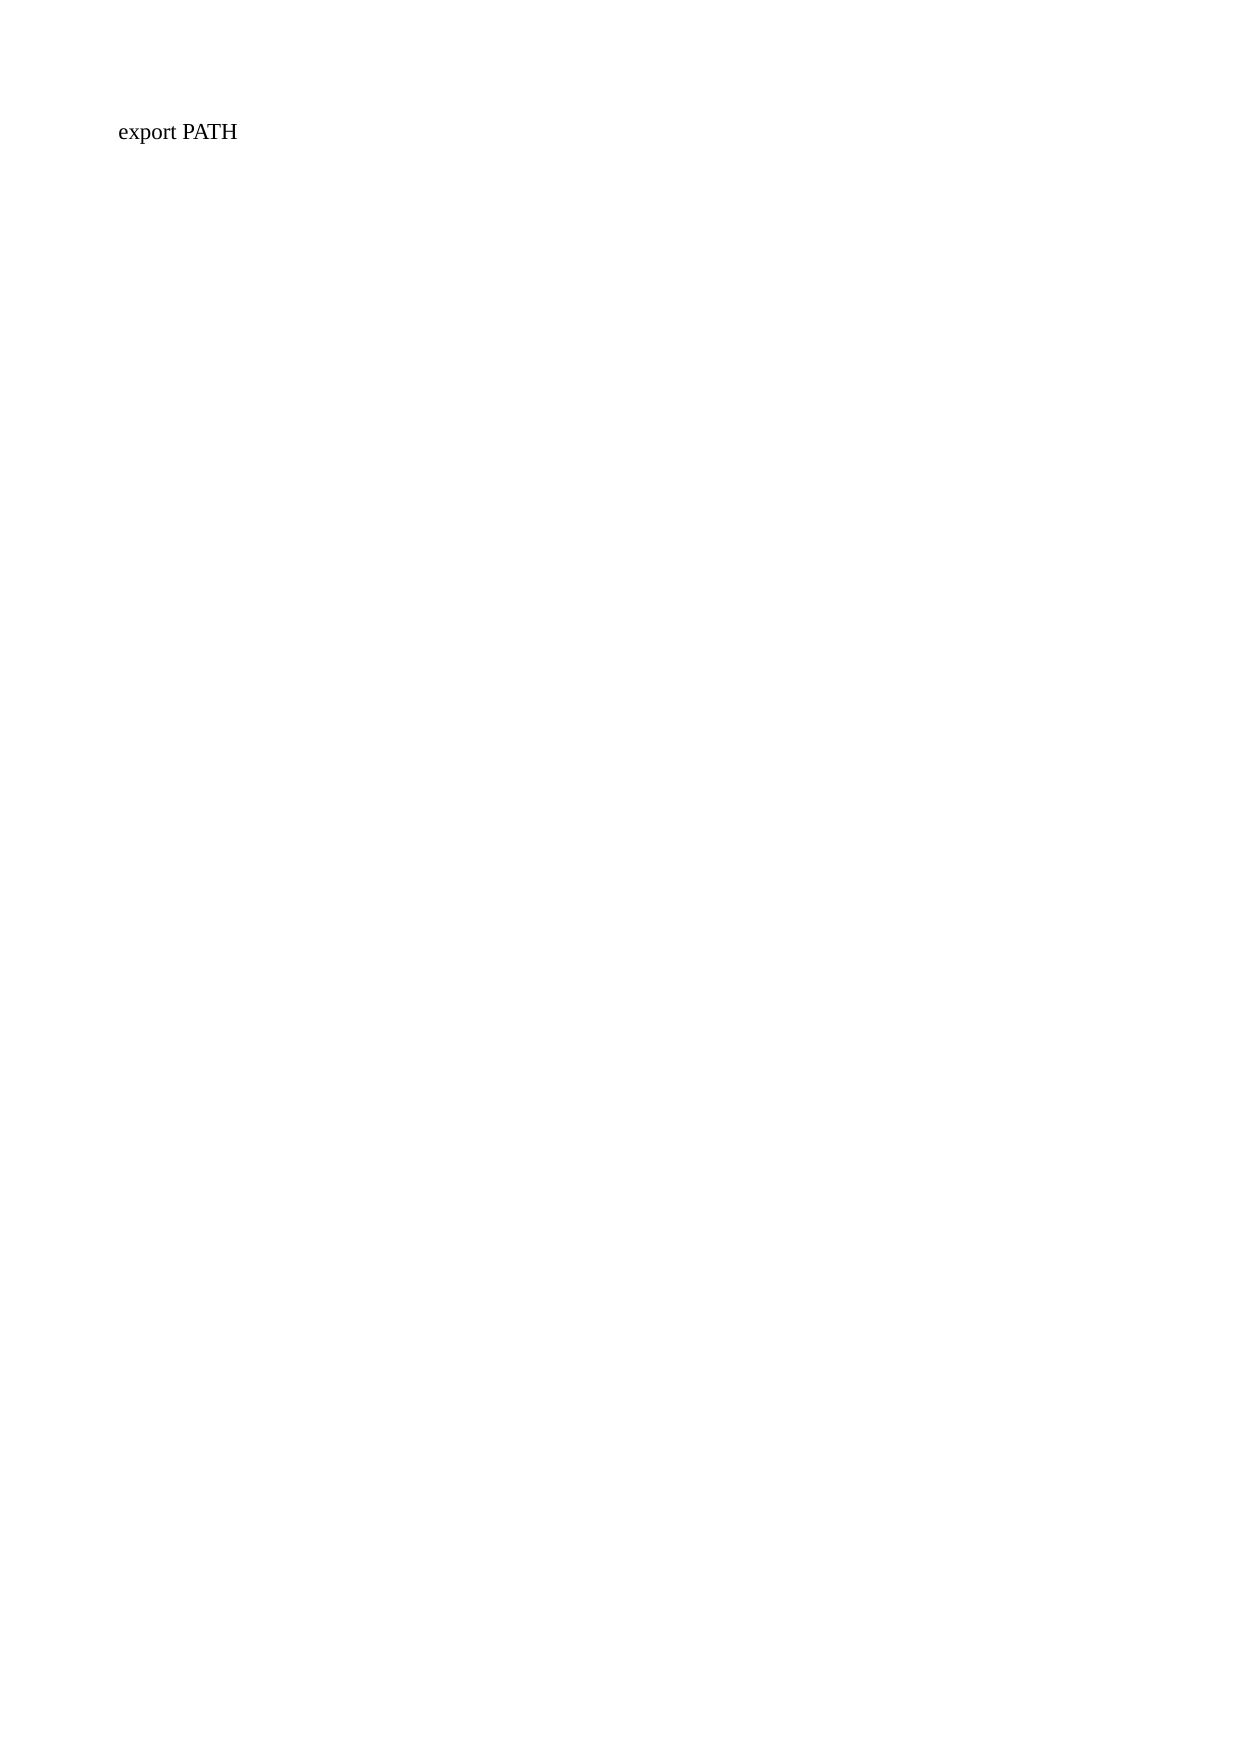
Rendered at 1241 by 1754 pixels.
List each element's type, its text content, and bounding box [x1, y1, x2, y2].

text export PATH [118, 118, 1122, 144]
